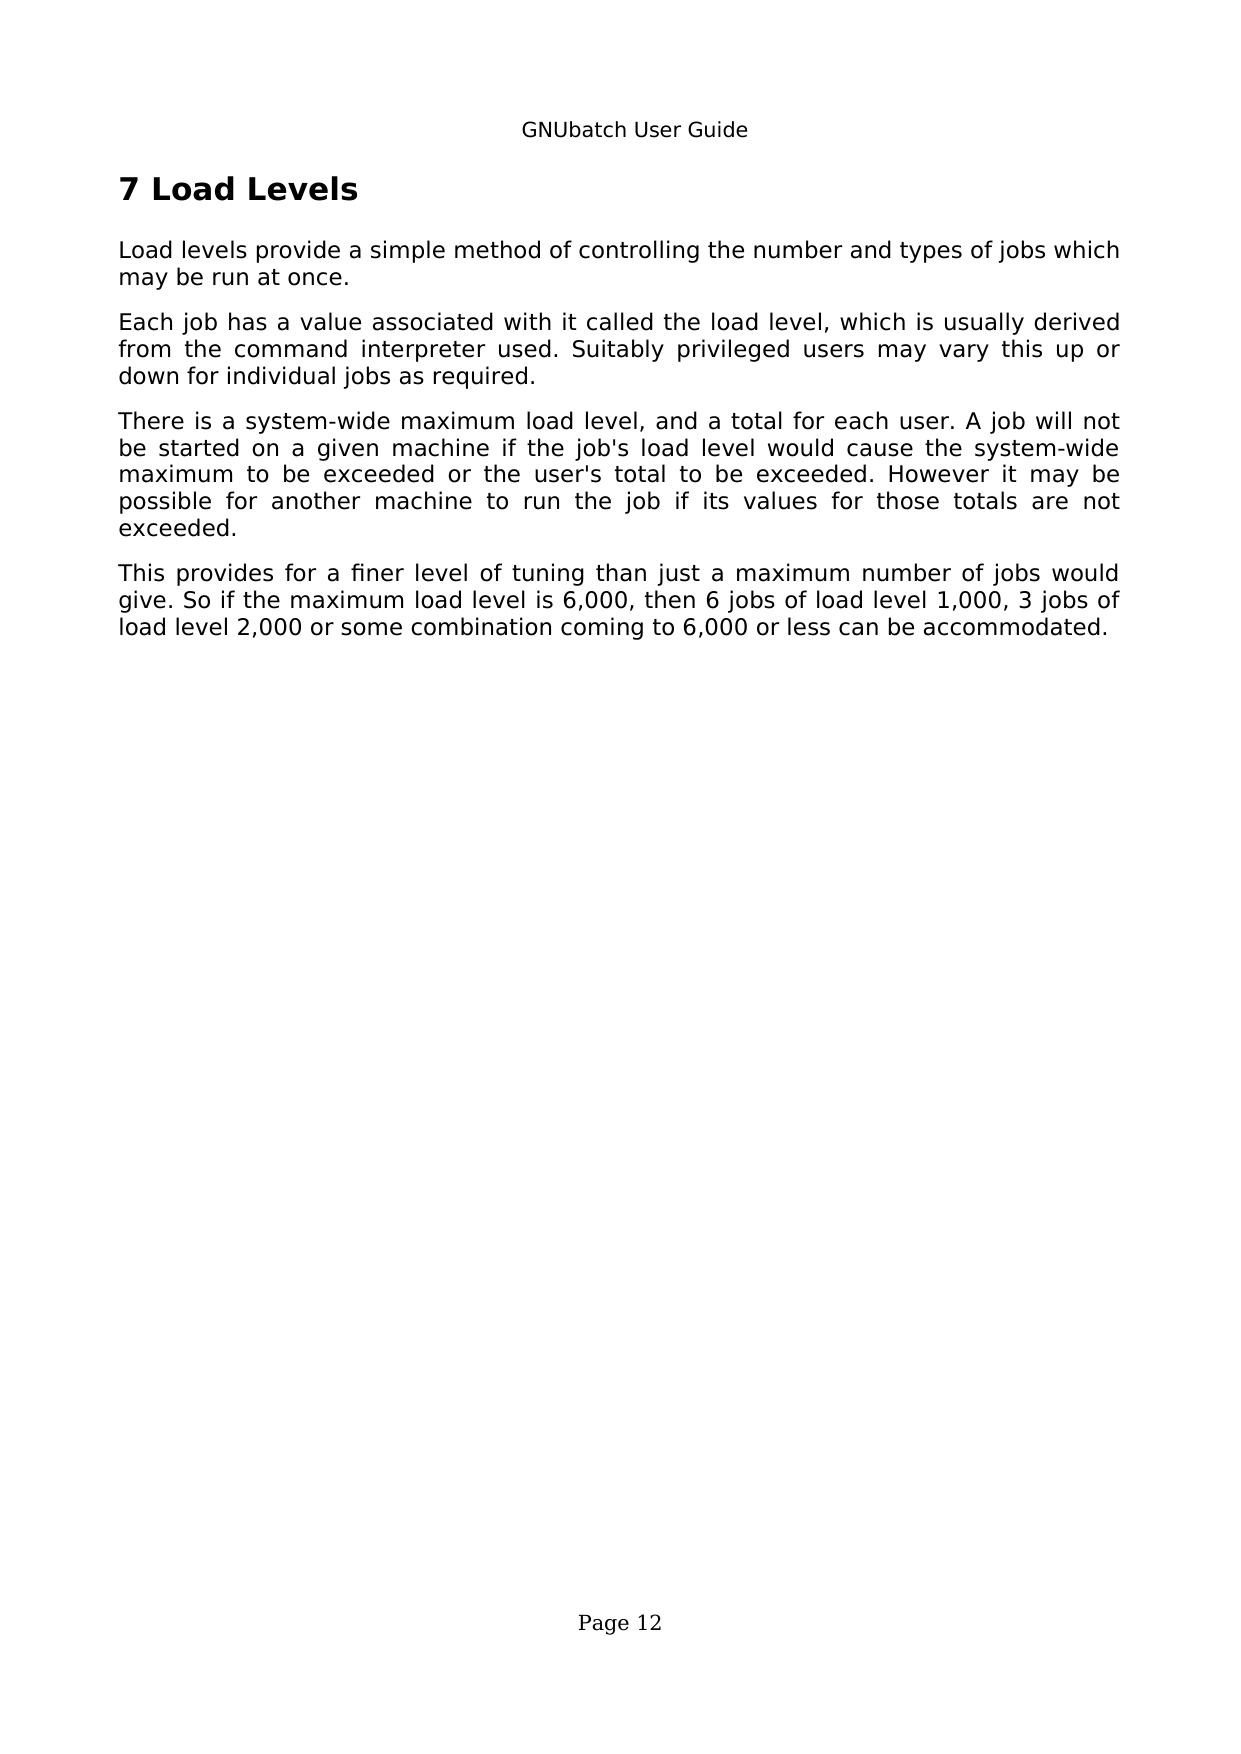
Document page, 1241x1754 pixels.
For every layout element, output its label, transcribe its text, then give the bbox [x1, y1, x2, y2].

text There is a system-wide maximum load level, and a total for each user. A job will not be started on a given machine if the job's load level would cause the system-wide maximum to be exceeded or the user's total to be exceeded. However it may be possible for another machine to run the job if its values for those totals are not exceeded. [118, 408, 1122, 542]
text Load levels provide a simple method of controlling the number and types of jobs which may be run at once. [118, 238, 1122, 291]
text Each job has a value associated with it called the load level, which is usually derived from the command interpreter used. Suitably privileged users may vary this up or down for individual jobs as required. [118, 309, 1122, 390]
subtitle Load Levels [118, 172, 1122, 208]
text This provides for a finer level of tuning than just a maximum number of jobs would give. So if the maximum load level is 6,000, then 6 jobs of load level 1,000, 3 jobs of load level 2,000 or some combination coming to 6,000 or less can be accommodated. [118, 560, 1122, 641]
